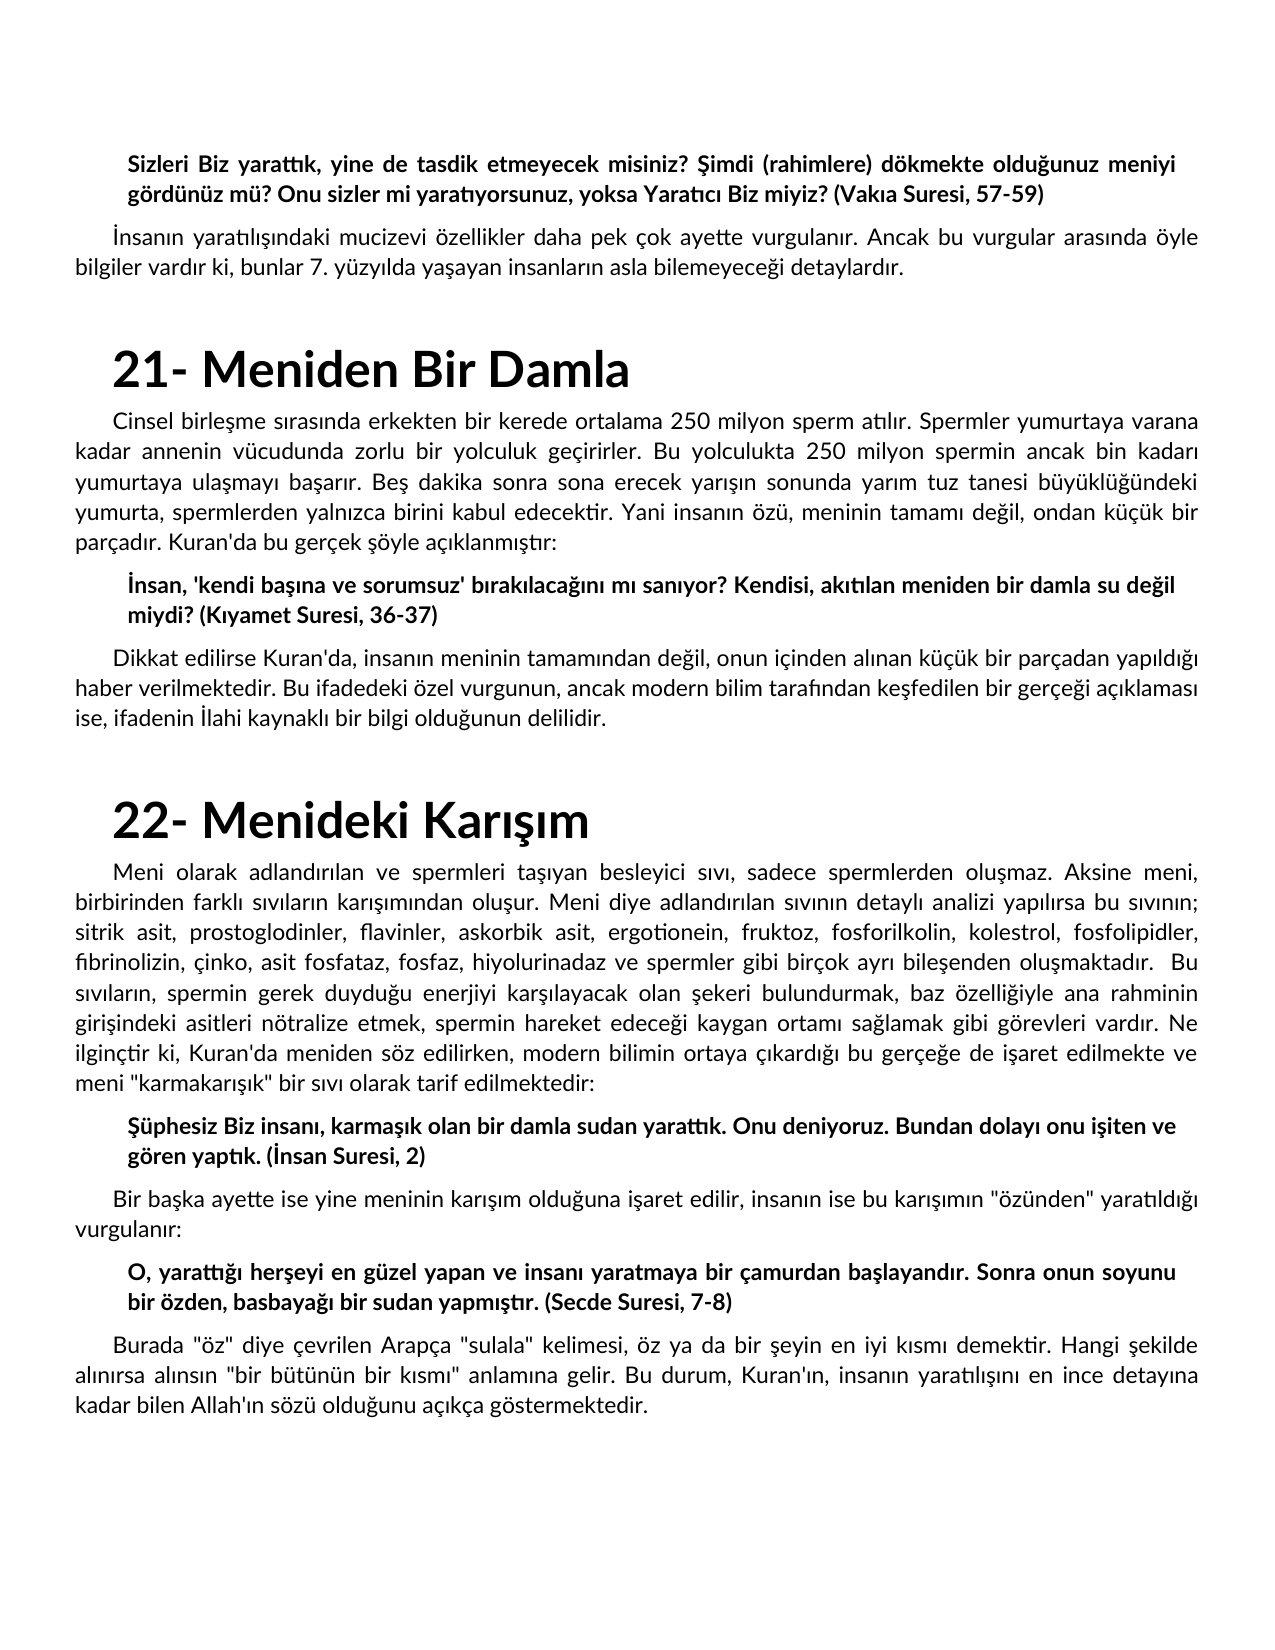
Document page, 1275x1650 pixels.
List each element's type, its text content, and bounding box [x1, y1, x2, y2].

text İnsan, 'kendi başına ve sorumsuz' bırakılacağını mı sanıyor? Kendisi, akıtılan meniden bir damla su değil miydi? (Kıyamet Suresi, 36-37) [127, 570, 1177, 628]
text Burada "öz" diye çevrilen Arapça "sulala" kelimesi, öz ya da bir şeyin en iyi kısmı demektir. Hangi şekilde alınırsa alınsın "bir bütünün bir kısmı" anlamına gelir. Bu durum, Kuran'ın, insanın yaratılışını en ince detayına kadar bilen Allah'ın sözü olduğunu açıkça göstermektedir. [75, 1330, 1200, 1418]
text O, yarattığı herşeyi en güzel yapan ve insanı yaratmaya bir çamurdan başlayandır. Sonra onun soyunu bir özden, basbayağı bir sudan yapmıştır. (Secde Suresi, 7-8) [127, 1257, 1177, 1315]
text Meni olarak adlandırılan ve spermleri taşıyan besleyici sıvı, sadece spermlerden oluşmaz. Aksine meni, birbirinden farklı sıvıların karışımından oluşur. Meni diye adlandırılan sıvının detaylı analizi yapılırsa bu sıvının; sitrik asit, prostoglodinler, flavinler, askorbik asit, ergotionein, fruktoz, fosforilkolin, kolestrol, fosfolipidler, fibrinolizin, çinko, asit fosfataz, fosfaz, hiyolurinadaz ve spermler gibi birçok ayrı bileşenden oluşmaktadır. Bu sıvıların, spermin gerek duyduğu enerjiyi karşılayacak olan şekeri bulundurmak, baz özelliğiyle ana rahminin girişindeki asitleri nötralize etmek, spermin hareket edeceği kaygan ortamı sağlamak gibi görevleri vardır. Ne ilginçtir ki, Kuran'da meniden söz edilirken, modern bilimin ortaya çıkardığı bu gerçeğe de işaret edilmekte ve meni "karmakarışık" bir sıvı olarak tarif edilmektedir: [75, 857, 1200, 1096]
text Cinsel birleşme sırasında erkekten bir kerede ortalama 250 milyon sperm atılır. Spermler yumurtaya varana kadar annenin vücudunda zorlu bir yolculuk geçirirler. Bu yolculukta 250 milyon spermin ancak bin kadarı yumurtaya ulaşmayı başarır. Beş dakika sonra sona erecek yarışın sonunda yarım tuz tanesi büyüklüğündeki yumurta, spermlerden yalnızca birini kabul edecektir. Yani insanın özü, meninin tamamı değil, ondan küçük bir parçadır. Kuran'da bu gerçek şöyle açıklanmıştır: [75, 407, 1200, 555]
text Bir başka ayette ise yine meninin karışım olduğuna işaret edilir, insanın ise bu karışımın "özünden" yaratıldığı vurgulanır: [75, 1184, 1200, 1242]
subtitle 21- Meniden Bir Damla [112, 338, 1200, 398]
subtitle 22- Menideki Karışım [112, 789, 1200, 849]
text İnsanın yaratılışındaki mucizevi özellikler daha pek çok ayette vurgulanır. Ancak bu vurgular arasında öyle bilgiler vardır ki, bunlar 7. yüzyılda yaşayan insanların asla bilemeyeceği detaylardır. [75, 223, 1200, 281]
text Sizleri Biz yarattık, yine de tasdik etmeyecek misiniz? Şimdi (rahimlere) dökmekte olduğunuz meniyi gördünüz mü? Onu sizler mi yaratıyorsunuz, yoksa Yaratıcı Biz miyiz? (Vakıa Suresi, 57-59) [127, 150, 1177, 208]
text Şüphesiz Biz insanı, karmaşık olan bir damla sudan yarattık. Onu deniyoruz. Bundan dolayı onu işiten ve gören yaptık. (İnsan Suresi, 2) [127, 1112, 1177, 1169]
text Dikkat edilirse Kuran'da, insanın meninin tamamından değil, onun içinden alınan küçük bir parçadan yapıldığı haber verilmektedir. Bu ifadedeki özel vurgunun, ancak modern bilim tarafından keşfedilen bir gerçeği açıklaması ise, ifadenin İlahi kaynaklı bir bilgi olduğunun delilidir. [75, 643, 1200, 731]
